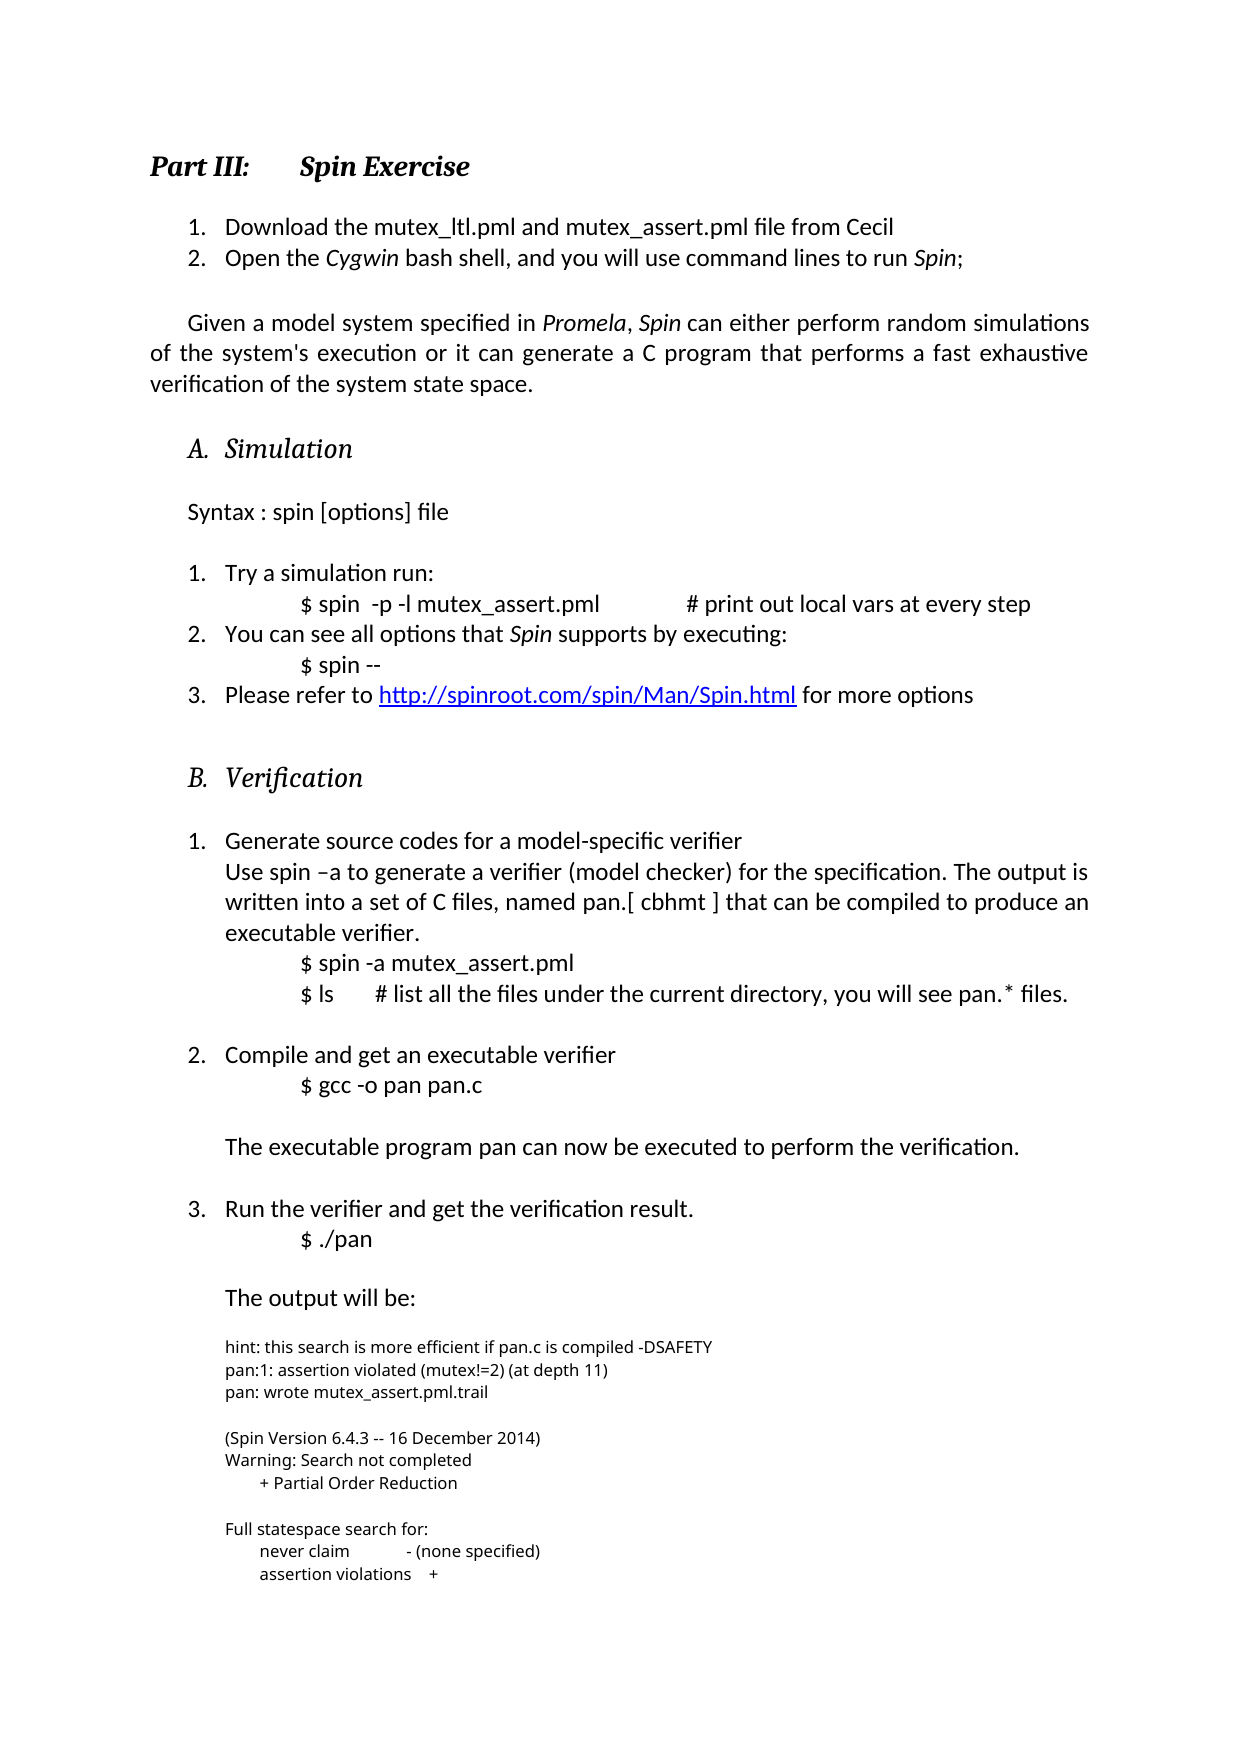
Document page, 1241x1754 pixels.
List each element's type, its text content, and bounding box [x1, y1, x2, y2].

text pan:1: assertion violated (mutex!=2) (at depth 11) [225, 1358, 1090, 1381]
list Please refer to http://spinroot.com/spin/Man/Spin.html for more options [187, 679, 1090, 710]
list $ spin -p -l mutex_assert.pml # print out local vars at every step [225, 588, 1090, 618]
list $ gcc -o pan pan.c [225, 1070, 1090, 1100]
list $ ./pan [225, 1224, 1090, 1254]
list You can see all options that Spin supports by executing: [187, 618, 1090, 649]
list Download the mutex_ltl.pml and mutex_assert.pml file from Cecil [187, 212, 1090, 242]
text (Spin Version 6.4.3 -- 16 December 2014) [225, 1426, 1090, 1449]
text Given a model system specified in Promela, Spin can either perform random simulations of the system's execution or it can generate a C program that performs a fast exhaustive verification of the system state space. [150, 307, 1090, 398]
list Try a simulation run: [187, 557, 1090, 588]
text pan: wrote mutex_assert.pml.trail [225, 1381, 1090, 1403]
list Compile and get an executable verifier [187, 1039, 1090, 1070]
list $ ls # list all the files under the current directory, you will see pan.* files. [225, 978, 1090, 1009]
text Use spin –a to generate a verifier (model checker) for the specification. The output is written into a set of C files, named pan.[ cbhmt ] that can be compiled to produce an executable verifier. [225, 856, 1090, 948]
list The output will be: [225, 1282, 1090, 1313]
list The executable program pan can now be executed to perform the verification. [225, 1131, 1090, 1161]
text Full statespace search for: [225, 1517, 1090, 1540]
list Open the Cygwin bash shell, and you will use command lines to run Spin; [187, 242, 1090, 273]
text never claim - (none specified) [225, 1540, 1090, 1562]
text assertion violations + [225, 1562, 1090, 1585]
list Simulation [187, 432, 1090, 466]
list Generate source codes for a model-specific verifier [187, 826, 1090, 856]
text + Partial Order Reduction [225, 1472, 1090, 1494]
text Warning: Search not completed [225, 1449, 1090, 1472]
list $ spin -a mutex_assert.pml [225, 948, 1090, 978]
text Part III: Spin Exercise [150, 150, 1090, 183]
list Verification [187, 761, 1090, 795]
list $ spin -- [225, 649, 1090, 679]
text hint: this search is more efficient if pan.c is compiled -DSAFETY [225, 1335, 1090, 1358]
text Syntax : spin [options] file [150, 496, 1090, 527]
list Run the verifier and get the verification result. [187, 1193, 1090, 1224]
